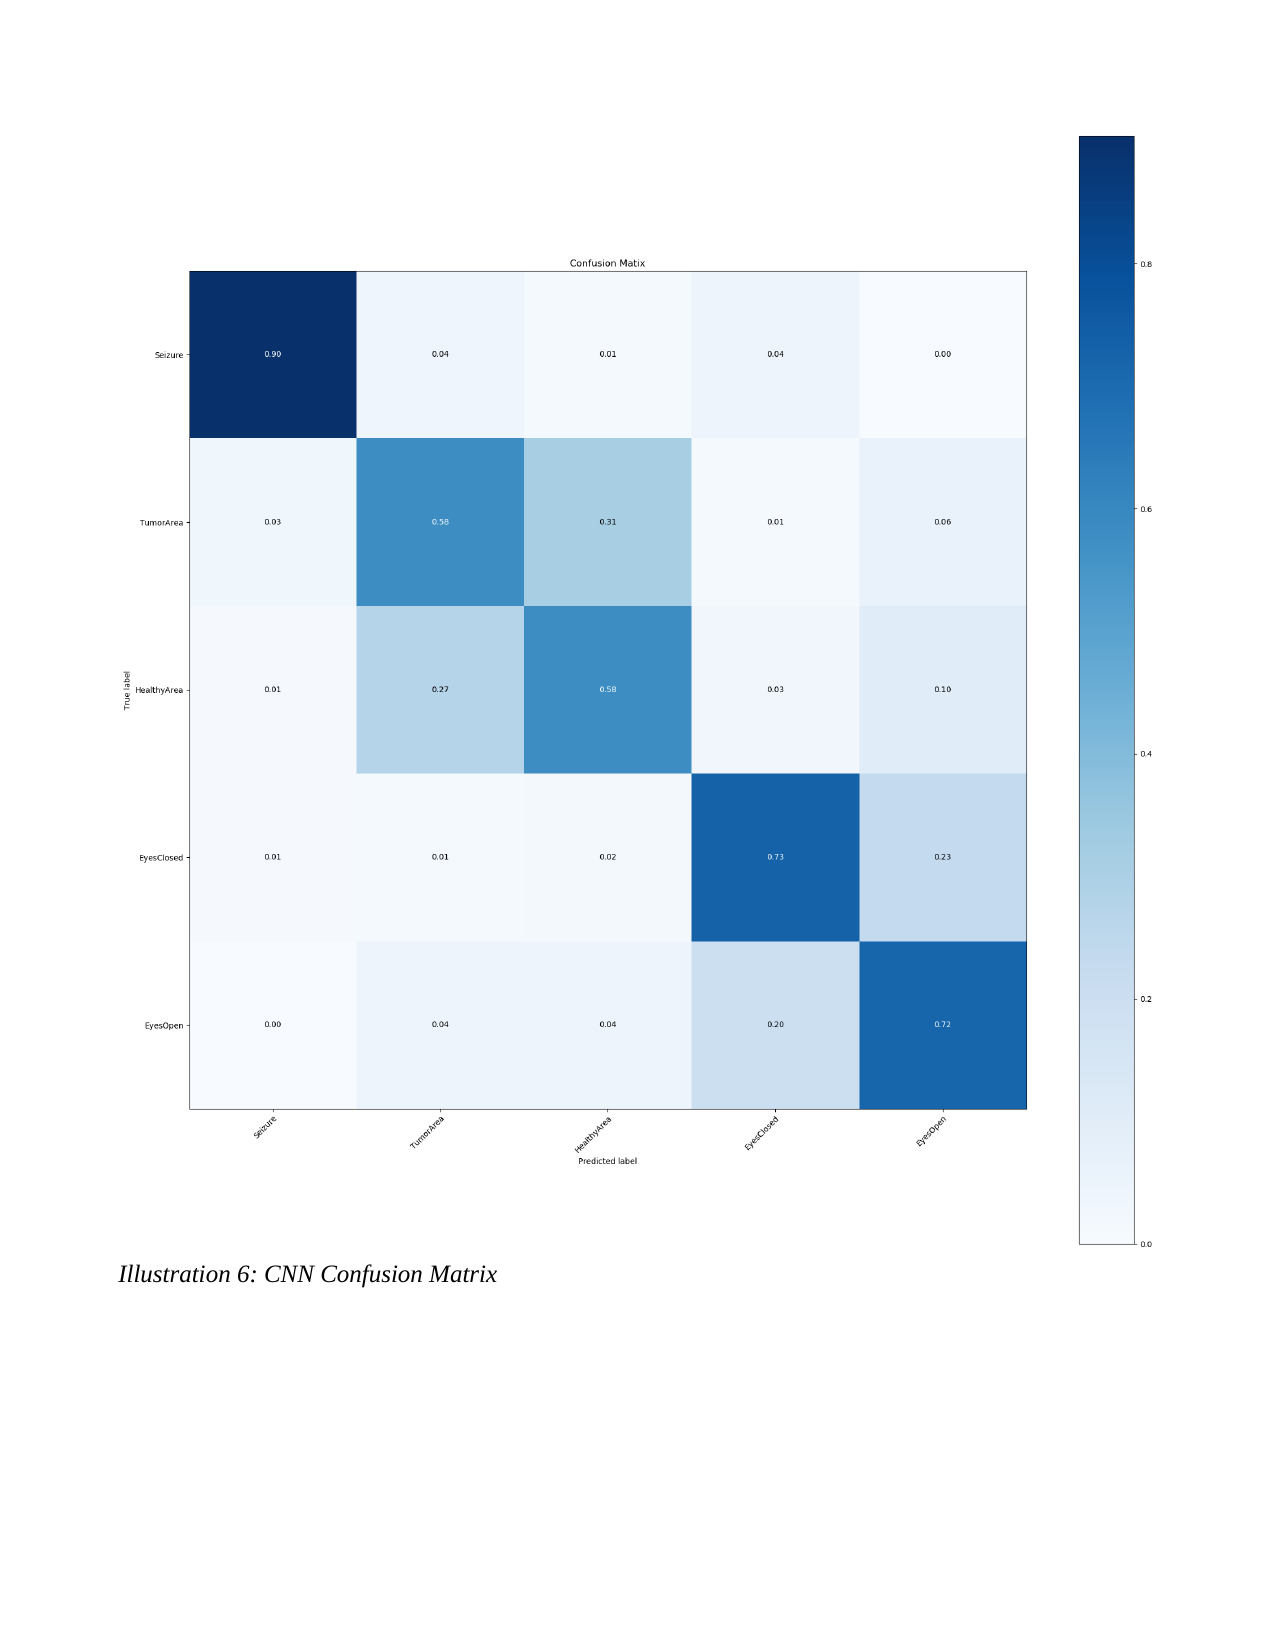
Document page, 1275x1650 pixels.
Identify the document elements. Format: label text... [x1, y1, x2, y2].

text Illustration 6: CNN Confusion Matrix [118, 1254, 1157, 1288]
picture [118, 130, 1157, 1254]
